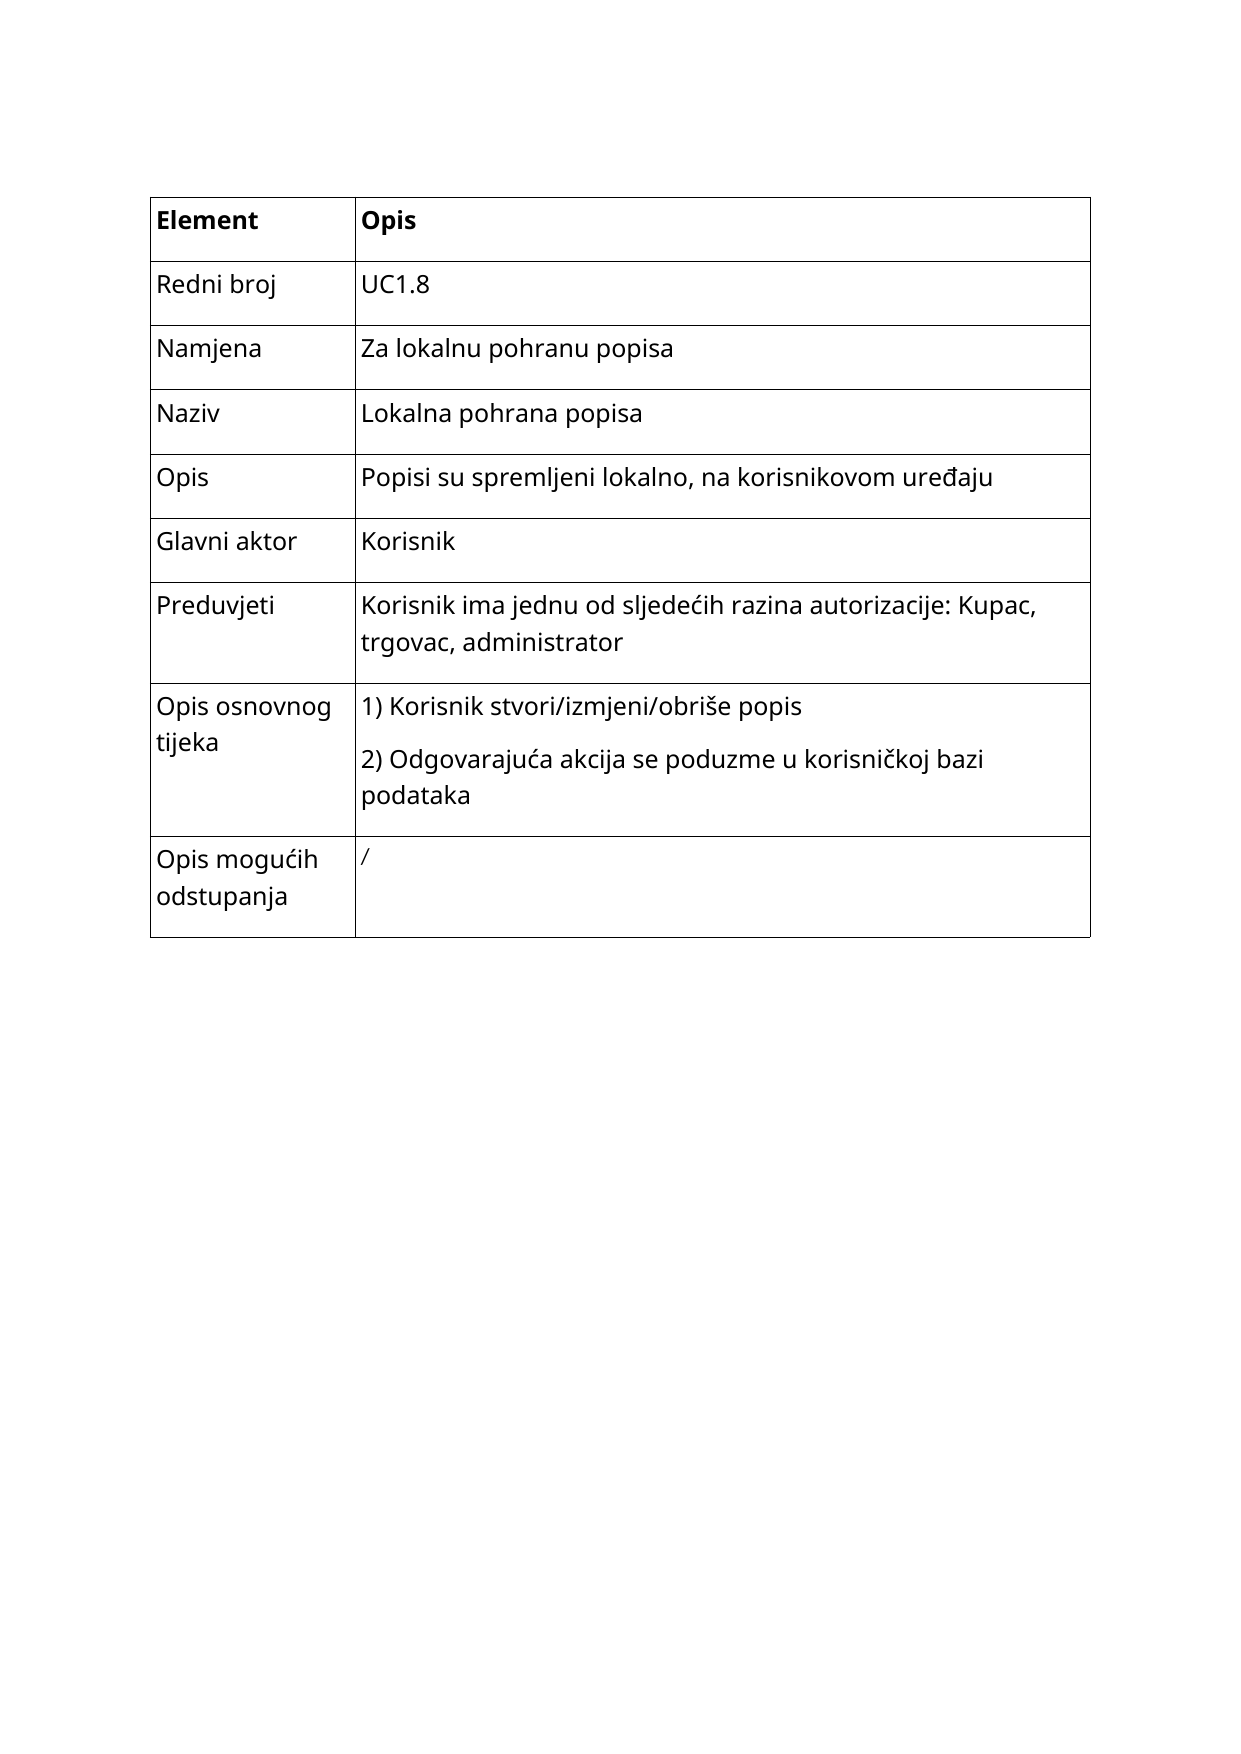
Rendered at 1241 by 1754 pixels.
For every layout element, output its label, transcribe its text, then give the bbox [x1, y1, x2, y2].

table_cell Opis mogućih odstupanja [151, 837, 355, 937]
table_cell Lokalna pohrana popisa [356, 390, 1090, 454]
table_cell Preduvjeti [151, 583, 355, 683]
table_header Opis [356, 198, 1090, 261]
table_cell Glavni aktor [151, 519, 355, 582]
table_cell Popisi su spremljeni lokalno, na korisnikovom uređaju [356, 455, 1090, 518]
table_cell Korisnik [356, 519, 1090, 582]
table_cell Korisnik ima jednu od sljedećih razina autorizacije: Kupac, trgovac, administrator [356, 583, 1090, 683]
table_cell Opis osnovnog tijeka [151, 684, 355, 836]
table_cell Za lokalnu pohranu popisa [356, 326, 1090, 389]
table_header Element [151, 198, 355, 261]
table_cell / [356, 837, 1090, 937]
table_cell UC1.8 [356, 262, 1090, 325]
table_cell Namjena [151, 326, 355, 389]
table_cell Naziv [151, 390, 355, 454]
table_cell 1) Korisnik stvori/izmjeni/obriše popis 2) Odgovarajuća akcija se poduzme u korisničkoj bazi podataka [356, 684, 1090, 836]
table_cell Opis [151, 455, 355, 518]
table_cell Redni broj [151, 262, 355, 325]
